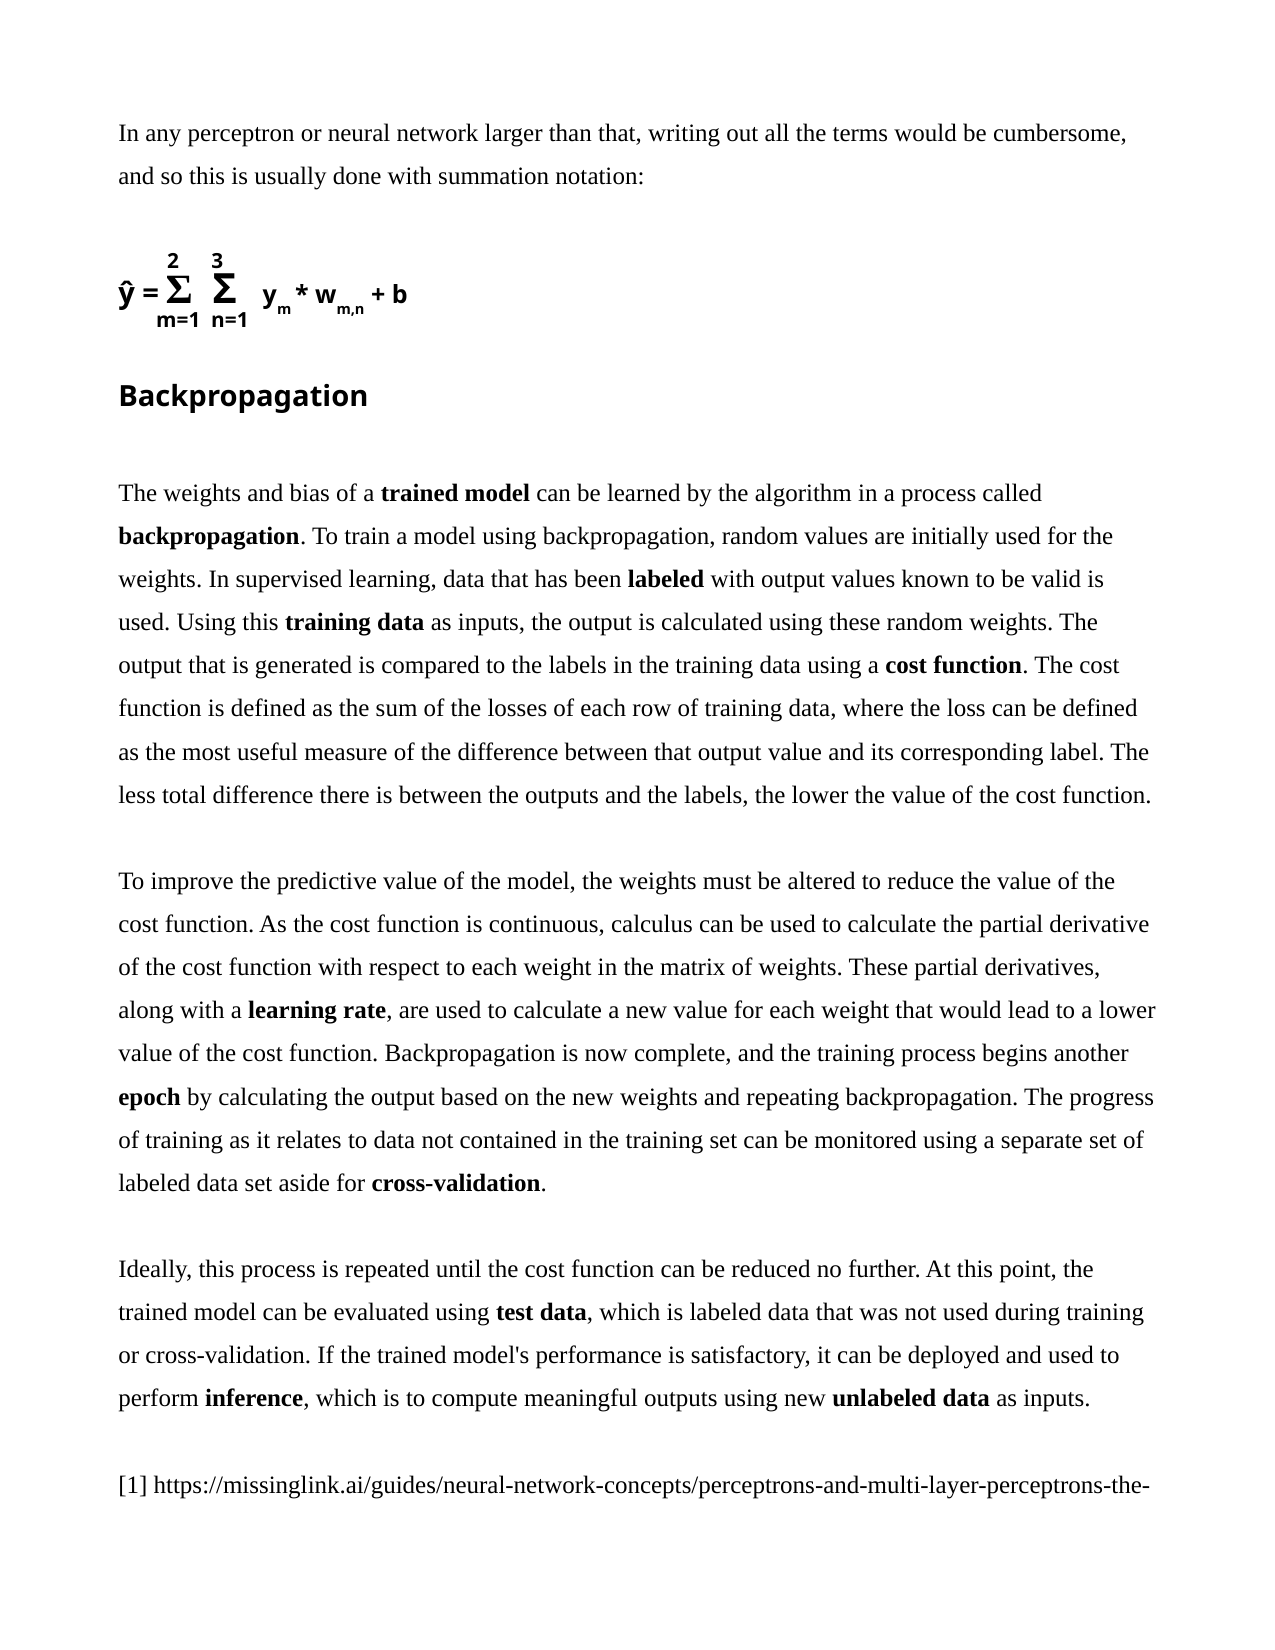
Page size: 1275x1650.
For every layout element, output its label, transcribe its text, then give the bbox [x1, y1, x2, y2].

text Ideally, this process is repeated until the cost function can be reduced no further. At this point, the trained model can be evaluated using test data, which is labeled data that was not used during training or cross-validation. If the trained model's performance is satisfactory, it can be deployed and used to perform inference, which is to compute meaningful outputs using new unlabeled data as inputs. [118, 1254, 1157, 1412]
text To improve the predictive value of the model, the weights must be altered to reduce the value of the cost function. As the cost function is continuous, calculus can be used to calculate the partial derivative of the cost function with respect to each weight in the matrix of weights. These partial derivatives, along with a learning rate, are used to calculate a new value for each weight that would lead to a lower value of the cost function. Backpropagation is now complete, and the training process begins another epoch by calculating the output based on the new weights and repeating backpropagation. The progress of training as it relates to data not contained in the training set can be monitored using a separate set of labeled data set aside for cross-validation. [118, 866, 1157, 1197]
text In any perceptron or neural network larger than that, writing out all the terms would be cumbersome, and so this is usually done with summation notation: [118, 118, 1157, 190]
text Backpropagation [118, 375, 1157, 415]
text The weights and bias of a trained model can be learned by the algorithm in a process called backpropagation. To train a model using backpropagation, random values are initially used for the weights. In supervised learning, data that has been labeled with output values known to be valid is used. Using this training data as inputs, the output is calculated using these random weights. The output that is generated is compared to the labels in the training data using a cost function. The cost function is defined as the sum of the losses of each row of training data, where the loss can be defined as the most useful measure of the difference between that output value and its corresponding label. The less total difference there is between the outputs and the labels, the lower the value of the cost function. [118, 478, 1157, 808]
text ŷ = Σ Σ ym * wm,n + b [118, 274, 1157, 311]
text [1] https://missinglink.ai/guides/neural-network-concepts/perceptrons-and-multi-layer-perceptrons-the- [118, 1470, 1157, 1498]
text 2 3 [118, 247, 1157, 274]
text m=1 n=1 [118, 311, 1157, 332]
